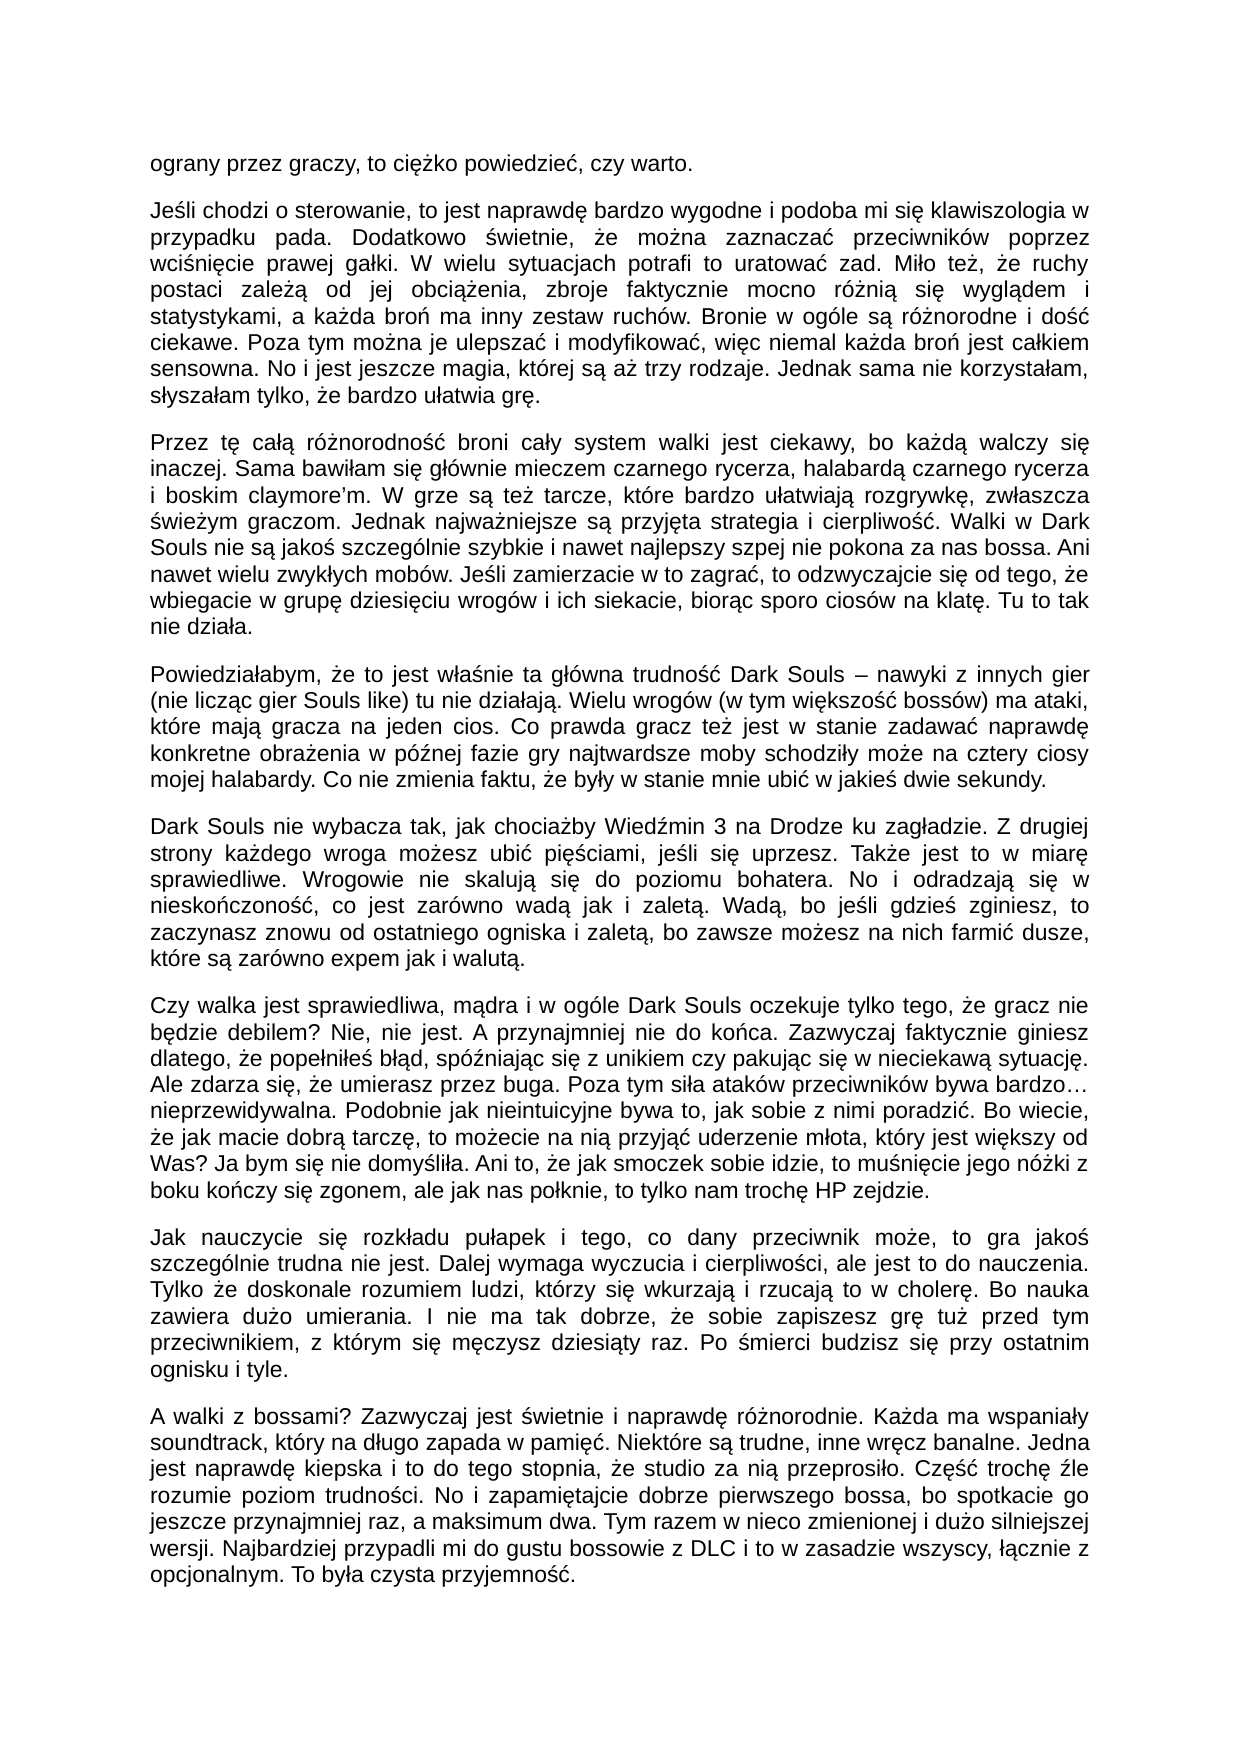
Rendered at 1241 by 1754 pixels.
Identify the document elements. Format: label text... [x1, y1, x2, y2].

text A walki z bossami? Zazwyczaj jest świetnie i naprawdę różnorodnie. Każda ma wspaniały soundtrack, który na długo zapada w pamięć. Niektóre są trudne, inne wręcz banalne. Jedna jest naprawdę kiepska i to do tego stopnia, że studio za nią przeprosiło. Część trochę źle rozumie poziom trudności. No i zapamiętajcie dobrze pierwszego bossa, bo spotkacie go jeszcze przynajmniej raz, a maksimum dwa. Tym razem w nieco zmienionej i dużo silniejszej wersji. Najbardziej przypadli mi do gustu bossowie z DLC i to w zasadzie wszyscy, łącznie z opcjonalnym. To była czysta przyjemność. [150, 1403, 1090, 1587]
text Powiedziałabym, że to jest właśnie ta główna trudność Dark Souls – nawyki z innych gier (nie licząc gier Souls like) tu nie działają. Wielu wrogów (w tym większość bossów) ma ataki, które mają gracza na jeden cios. Co prawda gracz też jest w stanie zadawać naprawdę konkretne obrażenia w późnej fazie gry najtwardsze moby schodziły może na cztery ciosy mojej halabardy. Co nie zmienia faktu, że były w stanie mnie ubić w jakieś dwie sekundy. [150, 661, 1090, 792]
text Jeśli chodzi o sterowanie, to jest naprawdę bardzo wygodne i podoba mi się klawiszologia w przypadku pada. Dodatkowo świetnie, że można zaznaczać przeciwników poprzez wciśnięcie prawej gałki. W wielu sytuacjach potrafi to uratować zad. Miło też, że ruchy postaci zależą od jej obciążenia, zbroje faktycznie mocno różnią się wyglądem i statystykami, a każda broń ma inny zestaw ruchów. Bronie w ogóle są różnorodne i dość ciekawe. Poza tym można je ulepszać i modyfikować, więc niemal każda broń jest całkiem sensowna. No i jest jeszcze magia, której są aż trzy rodzaje. Jednak sama nie korzystałam, słyszałam tylko, że bardzo ułatwia grę. [150, 197, 1090, 408]
text Przez tę całą różnorodność broni cały system walki jest ciekawy, bo każdą walczy się inaczej. Sama bawiłam się głównie mieczem czarnego rycerza, halabardą czarnego rycerza i boskim claymore’m. W grze są też tarcze, które bardzo ułatwiają rozgrywkę, zwłaszcza świeżym graczom. Jednak najważniejsze są przyjęta strategia i cierpliwość. Walki w Dark Souls nie są jakoś szczególnie szybkie i nawet najlepszy szpej nie pokona za nas bossa. Ani nawet wielu zwykłych mobów. Jeśli zamierzacie w to zagrać, to odzwyczajcie się od tego, że wbiegacie w grupę dziesięciu wrogów i ich siekacie, biorąc sporo ciosów na klatę. Tu to tak nie działa. [150, 429, 1090, 640]
text Jak nauczycie się rozkładu pułapek i tego, co dany przeciwnik może, to gra jakoś szczególnie trudna nie jest. Dalej wymaga wyczucia i cierpliwości, ale jest to do nauczenia. Tylko że doskonale rozumiem ludzi, którzy się wkurzają i rzucają to w cholerę. Bo nauka zawiera dużo umierania. I nie ma tak dobrze, że sobie zapiszesz grę tuż przed tym przeciwnikiem, z którym się męczysz dziesiąty raz. Po śmierci budzisz się przy ostatnim ognisku i tyle. [150, 1224, 1090, 1382]
text Dark Souls nie wybacza tak, jak chociażby Wiedźmin 3 na Drodze ku zagładzie. Z drugiej strony każdego wroga możesz ubić pięściami, jeśli się uprzesz. Także jest to w miarę sprawiedliwe. Wrogowie nie skalują się do poziomu bohatera. No i odradzają się w nieskończoność, co jest zarówno wadą jak i zaletą. Wadą, bo jeśli gdzieś zginiesz, to zaczynasz znowu od ostatniego ogniska i zaletą, bo zawsze możesz na nich farmić dusze, które są zarówno expem jak i walutą. [150, 813, 1090, 971]
text ograny przez graczy, to ciężko powiedzieć, czy warto. [150, 150, 1090, 176]
text Czy walka jest sprawiedliwa, mądra i w ogóle Dark Souls oczekuje tylko tego, że gracz nie będzie debilem? Nie, nie jest. A przynajmniej nie do końca. Zazwyczaj faktycznie giniesz dlatego, że popełniłeś błąd, spóźniając się z unikiem czy pakując się w nieciekawą sytuację. Ale zdarza się, że umierasz przez buga. Poza tym siła ataków przeciwników bywa bardzo… nieprzewidywalna. Podobnie jak nieintuicyjne bywa to, jak sobie z nimi poradzić. Bo wiecie, że jak macie dobrą tarczę, to możecie na nią przyjąć uderzenie młota, który jest większy od Was? Ja bym się nie domyśliła. Ani to, że jak smoczek sobie idzie, to muśnięcie jego nóżki z boku kończy się zgonem, ale jak nas połknie, to tylko nam trochę HP zejdzie. [150, 992, 1090, 1203]
